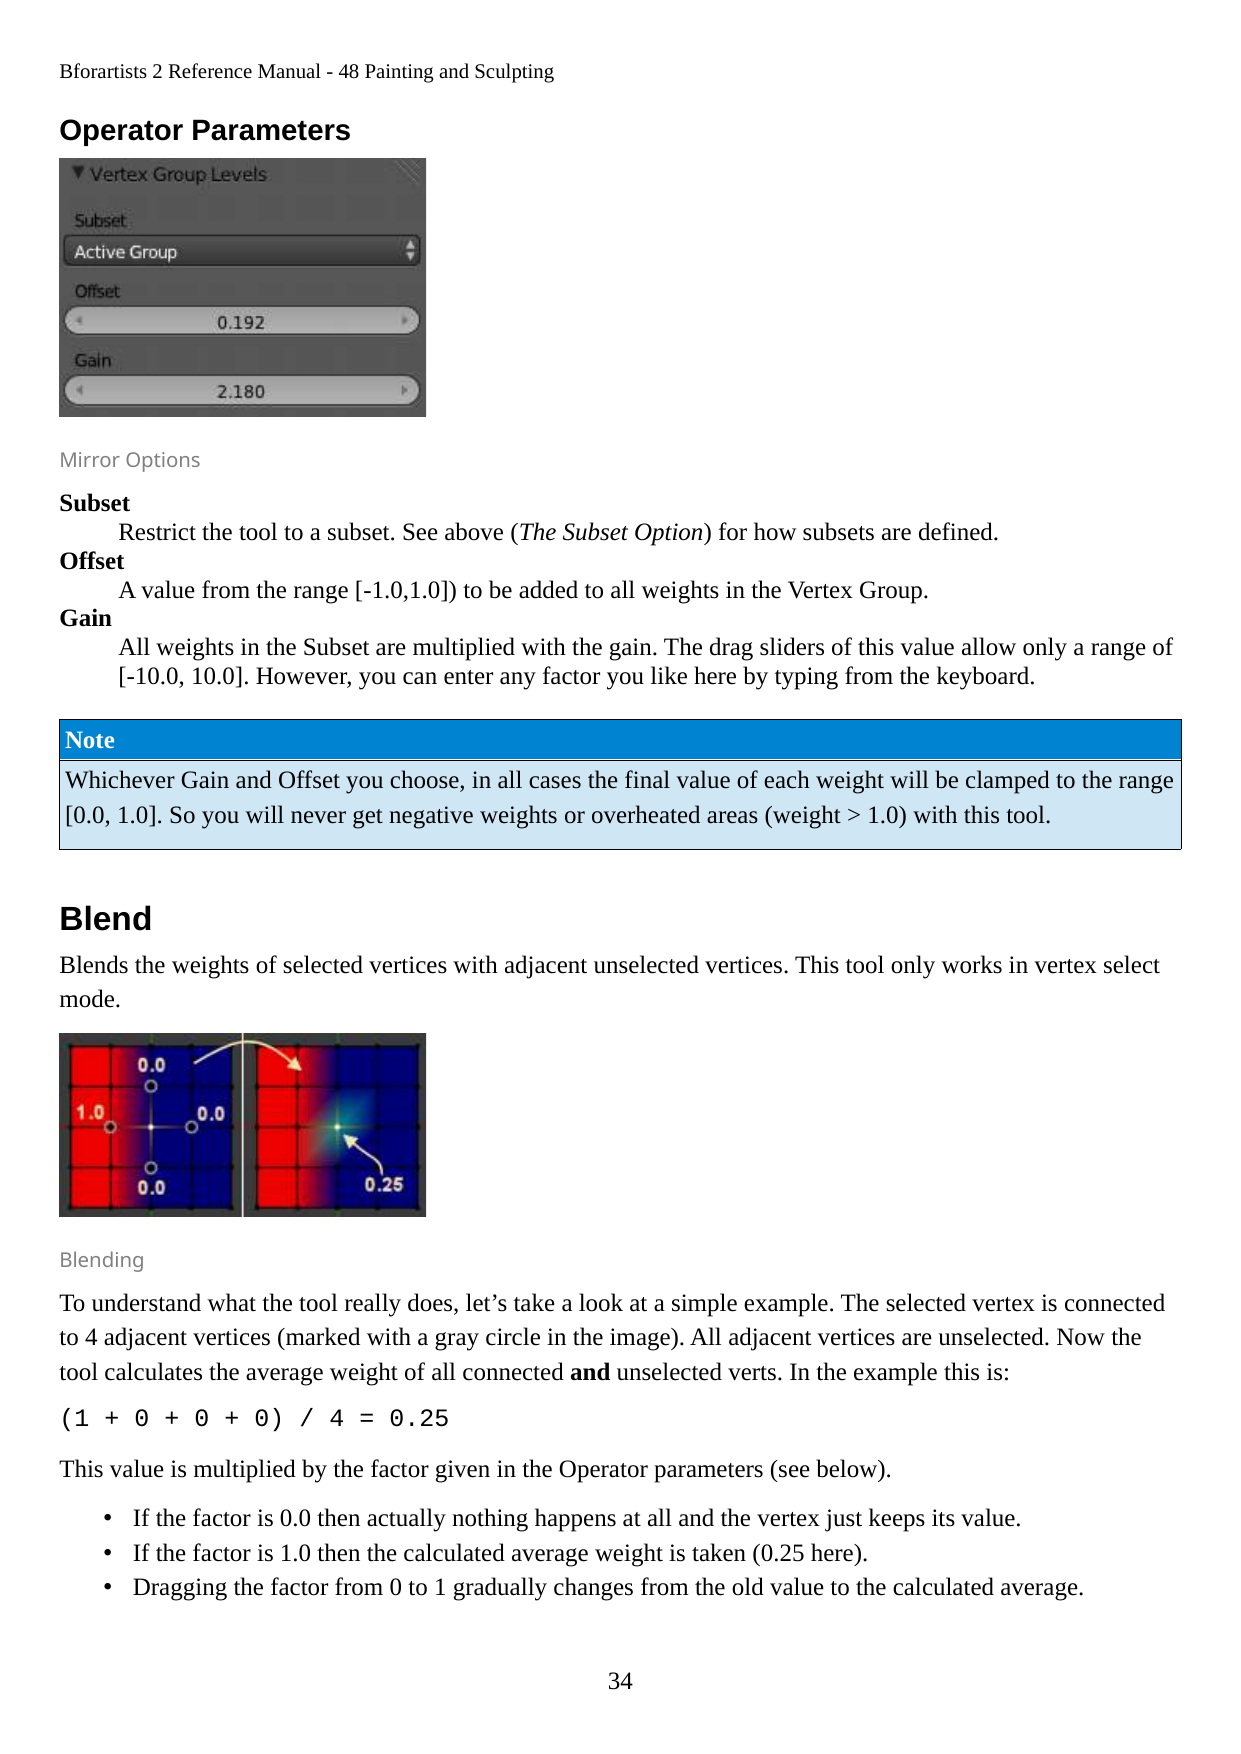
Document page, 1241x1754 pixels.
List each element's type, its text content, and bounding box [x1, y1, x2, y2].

table_header Note [60, 720, 1181, 759]
subtitle Subset [59, 488, 1181, 517]
list Dragging the factor from 0 to 1 gradually changes from the old value to the calculated average. [103, 1572, 1181, 1601]
subtitle Gain [59, 603, 1181, 632]
text Blends the weights of selected vertices with adjacent unselected vertices. This tool only works in vertex select mode. [59, 950, 1181, 1013]
list If the factor is 1.0 then the calculated average weight is taken (0.25 here). [103, 1538, 1181, 1567]
list All weights in the Subset are multiplied with the gain. The drag sliders of this value allow only a range of [-10.0, 10.0]. However, you can enter any factor you like here by typing from the keyboard. [118, 632, 1181, 690]
text (1 + 0 + 0 + 0) / 4 = 0.25 [59, 1406, 1181, 1434]
picture [59, 158, 427, 417]
text This value is multiplied by the factor given in the Operator parameters (see below). [59, 1454, 1181, 1483]
subtitle Offset [59, 546, 1181, 575]
list A value from the range [-1.0,1.0]) to be added to all weights in the Vertex Group. [118, 575, 1181, 603]
subtitle Blend [59, 898, 1181, 937]
subtitle Operator Parameters [59, 113, 1181, 146]
list If the factor is 0.0 then actually nothing happens at all and the vertex just keeps its value. [103, 1503, 1181, 1532]
list Restrict the tool to a subset. See above (The Subset Option) for how subsets are defined. [118, 517, 1181, 546]
picture [59, 1033, 427, 1217]
table_cell Whichever Gain and Offset you choose, in all cases the final value of each weight will be clamped to the range [0.0, 1.0]. So you will never get negative weights or overheated areas (weight > 1.0) with this tool. [60, 761, 1181, 849]
text To understand what the tool really does, let’s take a look at a simple example. The selected vertex is connected to 4 adjacent vertices (marked with a gray circle in the image). All adjacent vertices are unselected. Now the tool calculates the average weight of all connected and unselected verts. In the example this is: [59, 1288, 1181, 1386]
text Blending [59, 1242, 1181, 1273]
text Mirror Options [59, 443, 1181, 474]
